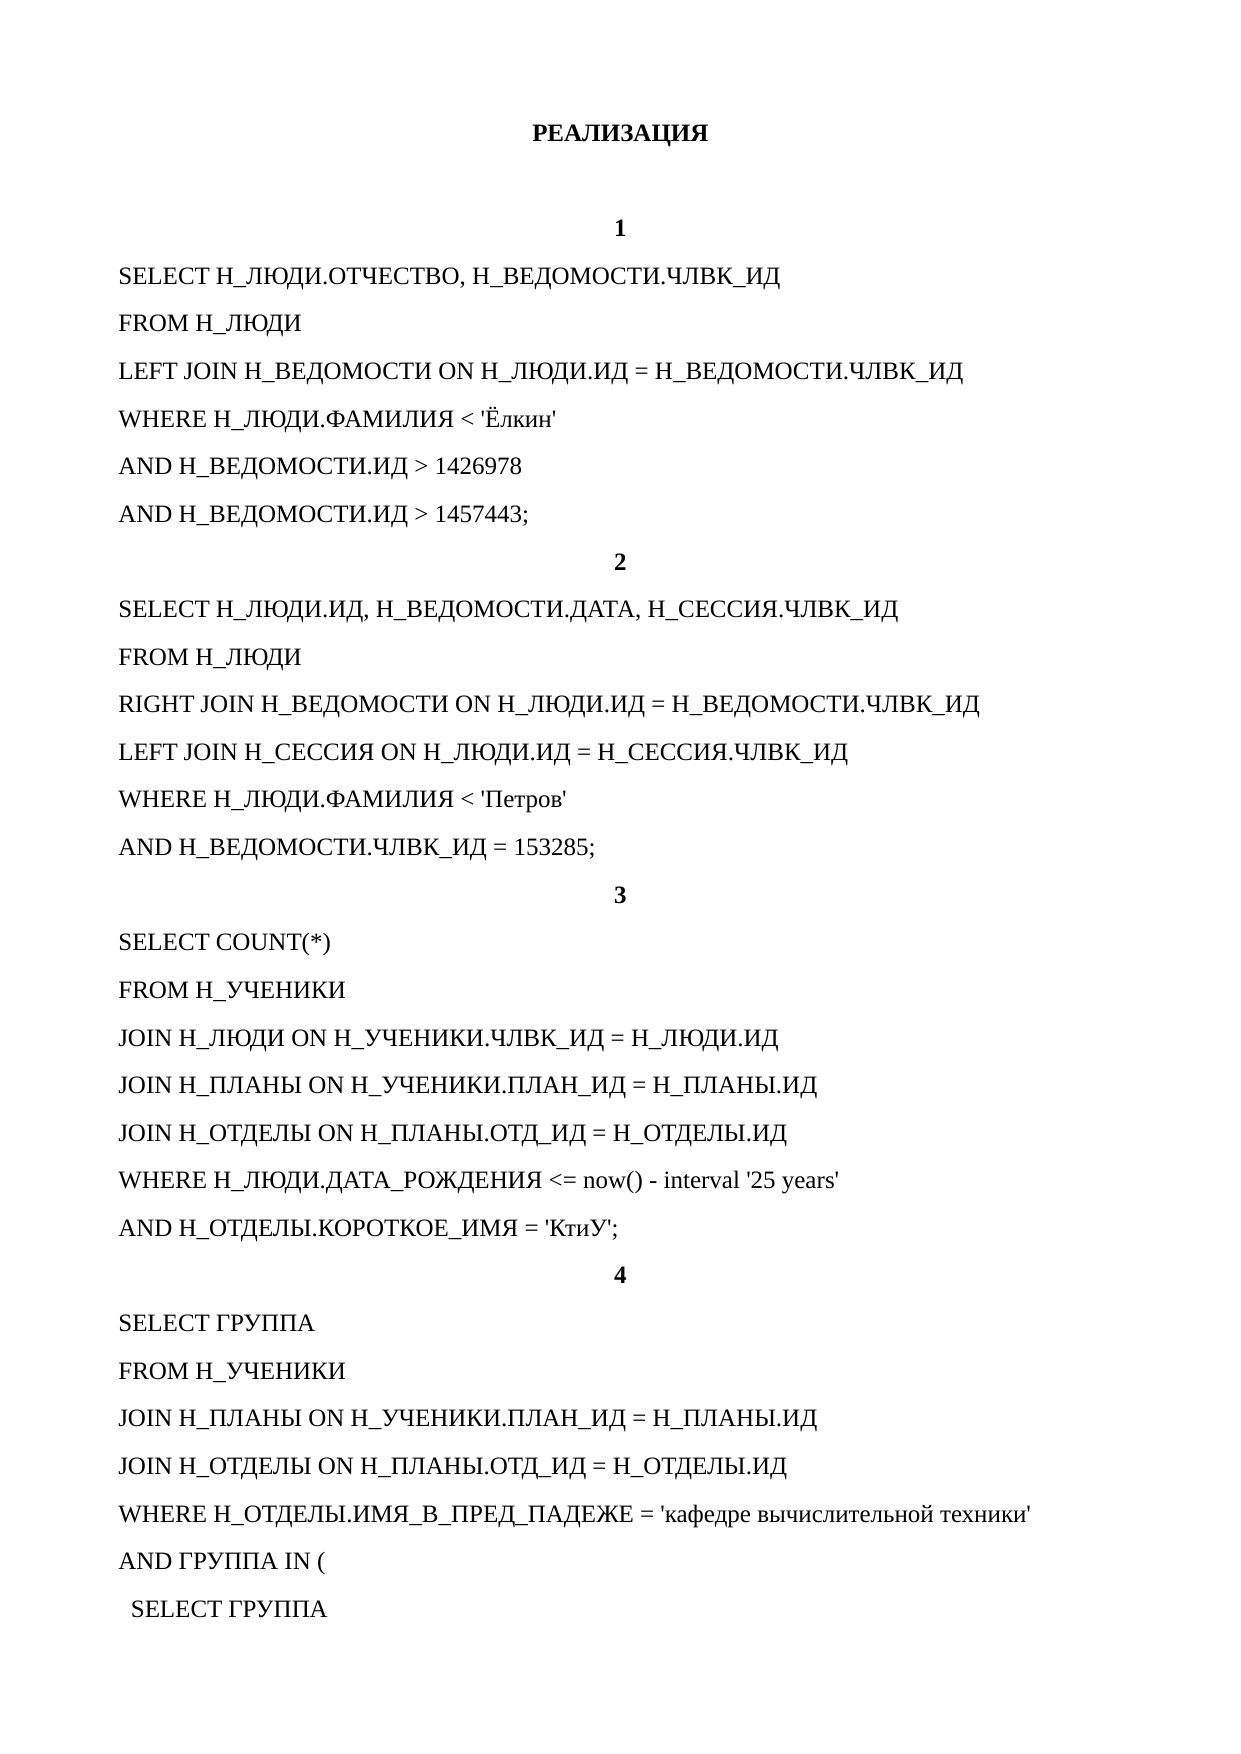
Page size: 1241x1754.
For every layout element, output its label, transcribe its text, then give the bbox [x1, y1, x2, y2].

text JOIN Н_ОТДЕЛЫ ON Н_ПЛАНЫ.ОТД_ИД = Н_ОТДЕЛЫ.ИД [118, 1451, 1122, 1480]
text AND Н_ВЕДОМОСТИ.ЧЛВК_ИД = 153285; [118, 832, 1122, 861]
text AND Н_ОТДЕЛЫ.КОРОТКОЕ_ИМЯ = 'КтиУ'; [118, 1213, 1122, 1242]
text JOIN Н_ПЛАНЫ ON Н_УЧЕНИКИ.ПЛАН_ИД = Н_ПЛАНЫ.ИД [118, 1070, 1122, 1099]
text FROM Н_УЧЕНИКИ [118, 1356, 1122, 1384]
text WHERE Н_ЛЮДИ.ДАТА_РОЖДЕНИЯ <= now() - interval '25 years' [118, 1165, 1122, 1194]
text FROM Н_ЛЮДИ [118, 308, 1122, 337]
text JOIN Н_ЛЮДИ ON Н_УЧЕНИКИ.ЧЛВК_ИД = Н_ЛЮДИ.ИД [118, 1023, 1122, 1051]
text SELECT Н_ЛЮДИ.ОТЧЕСТВО, Н_ВЕДОМОСТИ.ЧЛВК_ИД [118, 261, 1122, 290]
text AND ГРУППА IN ( [118, 1546, 1122, 1575]
text SELECT Н_ЛЮДИ.ИД, Н_ВЕДОМОСТИ.ДАТА, Н_СЕССИЯ.ЧЛВК_ИД [118, 594, 1122, 623]
text WHERE Н_ЛЮДИ.ФАМИЛИЯ < 'Ёлкин' [118, 404, 1122, 432]
text WHERE Н_ОТДЕЛЫ.ИМЯ_В_ПРЕД_ПАДЕЖЕ = 'кафедре вычислительной техники' [118, 1499, 1122, 1527]
text AND Н_ВЕДОМОСТИ.ИД > 1426978 [118, 451, 1122, 480]
text LEFT JOIN Н_СЕССИЯ ON Н_ЛЮДИ.ИД = Н_СЕССИЯ.ЧЛВК_ИД [118, 737, 1122, 766]
text SELECT ГРУППА [118, 1308, 1122, 1337]
text WHERE Н_ЛЮДИ.ФАМИЛИЯ < 'Петров' [118, 784, 1122, 813]
text JOIN Н_ОТДЕЛЫ ON Н_ПЛАНЫ.ОТД_ИД = Н_ОТДЕЛЫ.ИД [118, 1118, 1122, 1147]
text 3 [118, 880, 1122, 908]
text SELECT ГРУППА [118, 1594, 1122, 1623]
text FROM Н_ЛЮДИ [118, 642, 1122, 671]
text SELECT COUNT(*) [118, 927, 1122, 956]
text LEFT JOIN Н_ВЕДОМОСТИ ON Н_ЛЮДИ.ИД = Н_ВЕДОМОСТИ.ЧЛВК_ИД [118, 356, 1122, 385]
text JOIN Н_ПЛАНЫ ON Н_УЧЕНИКИ.ПЛАН_ИД = Н_ПЛАНЫ.ИД [118, 1403, 1122, 1432]
text 1 [118, 213, 1122, 242]
text 2 [118, 547, 1122, 575]
text AND Н_ВЕДОМОСТИ.ИД > 1457443; [118, 499, 1122, 528]
text РЕАЛИЗАЦИЯ [118, 118, 1122, 147]
text FROM Н_УЧЕНИКИ [118, 975, 1122, 1004]
text 4 [118, 1261, 1122, 1289]
text RIGHT JOIN Н_ВЕДОМОСТИ ON Н_ЛЮДИ.ИД = Н_ВЕДОМОСТИ.ЧЛВК_ИД [118, 689, 1122, 718]
